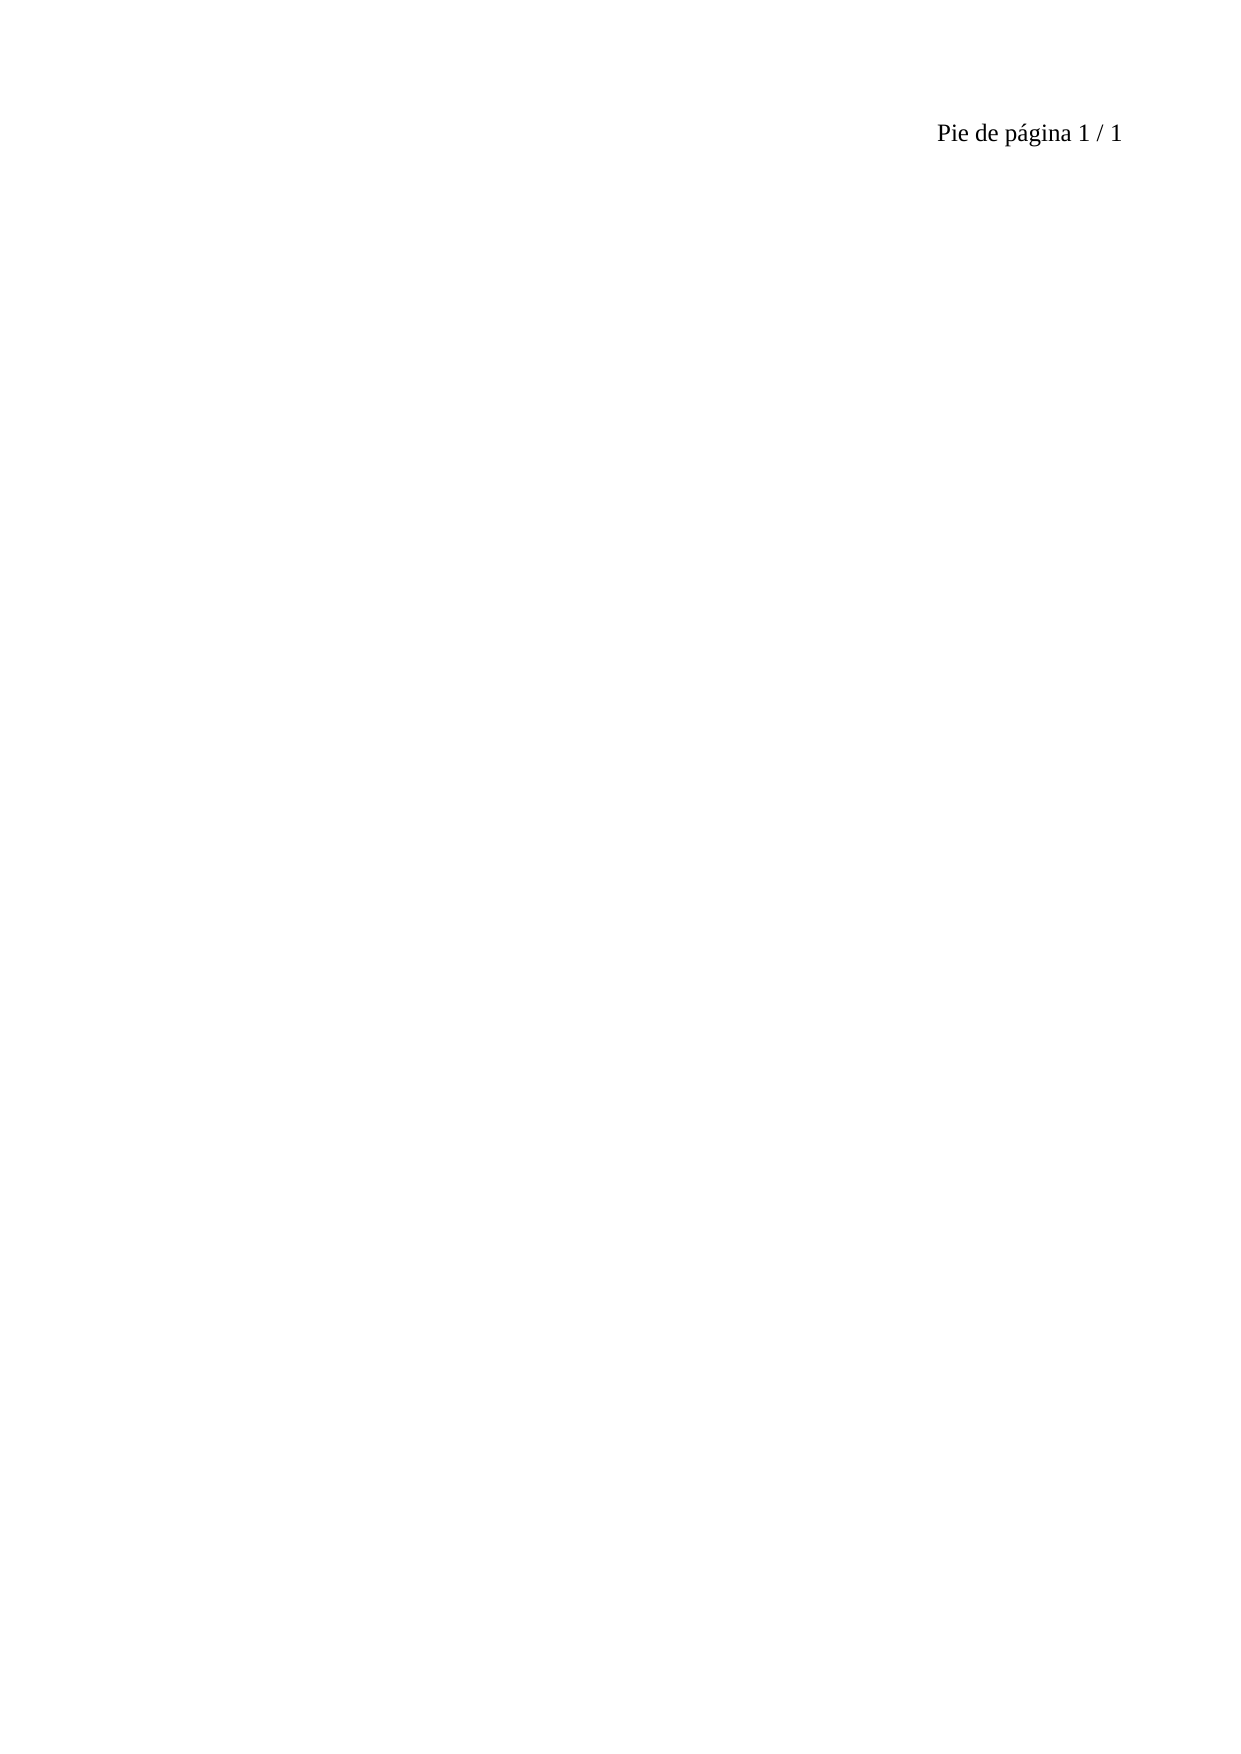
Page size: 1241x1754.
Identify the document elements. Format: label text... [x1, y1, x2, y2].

text Pie de página 1 / 1 [118, 118, 1122, 147]
